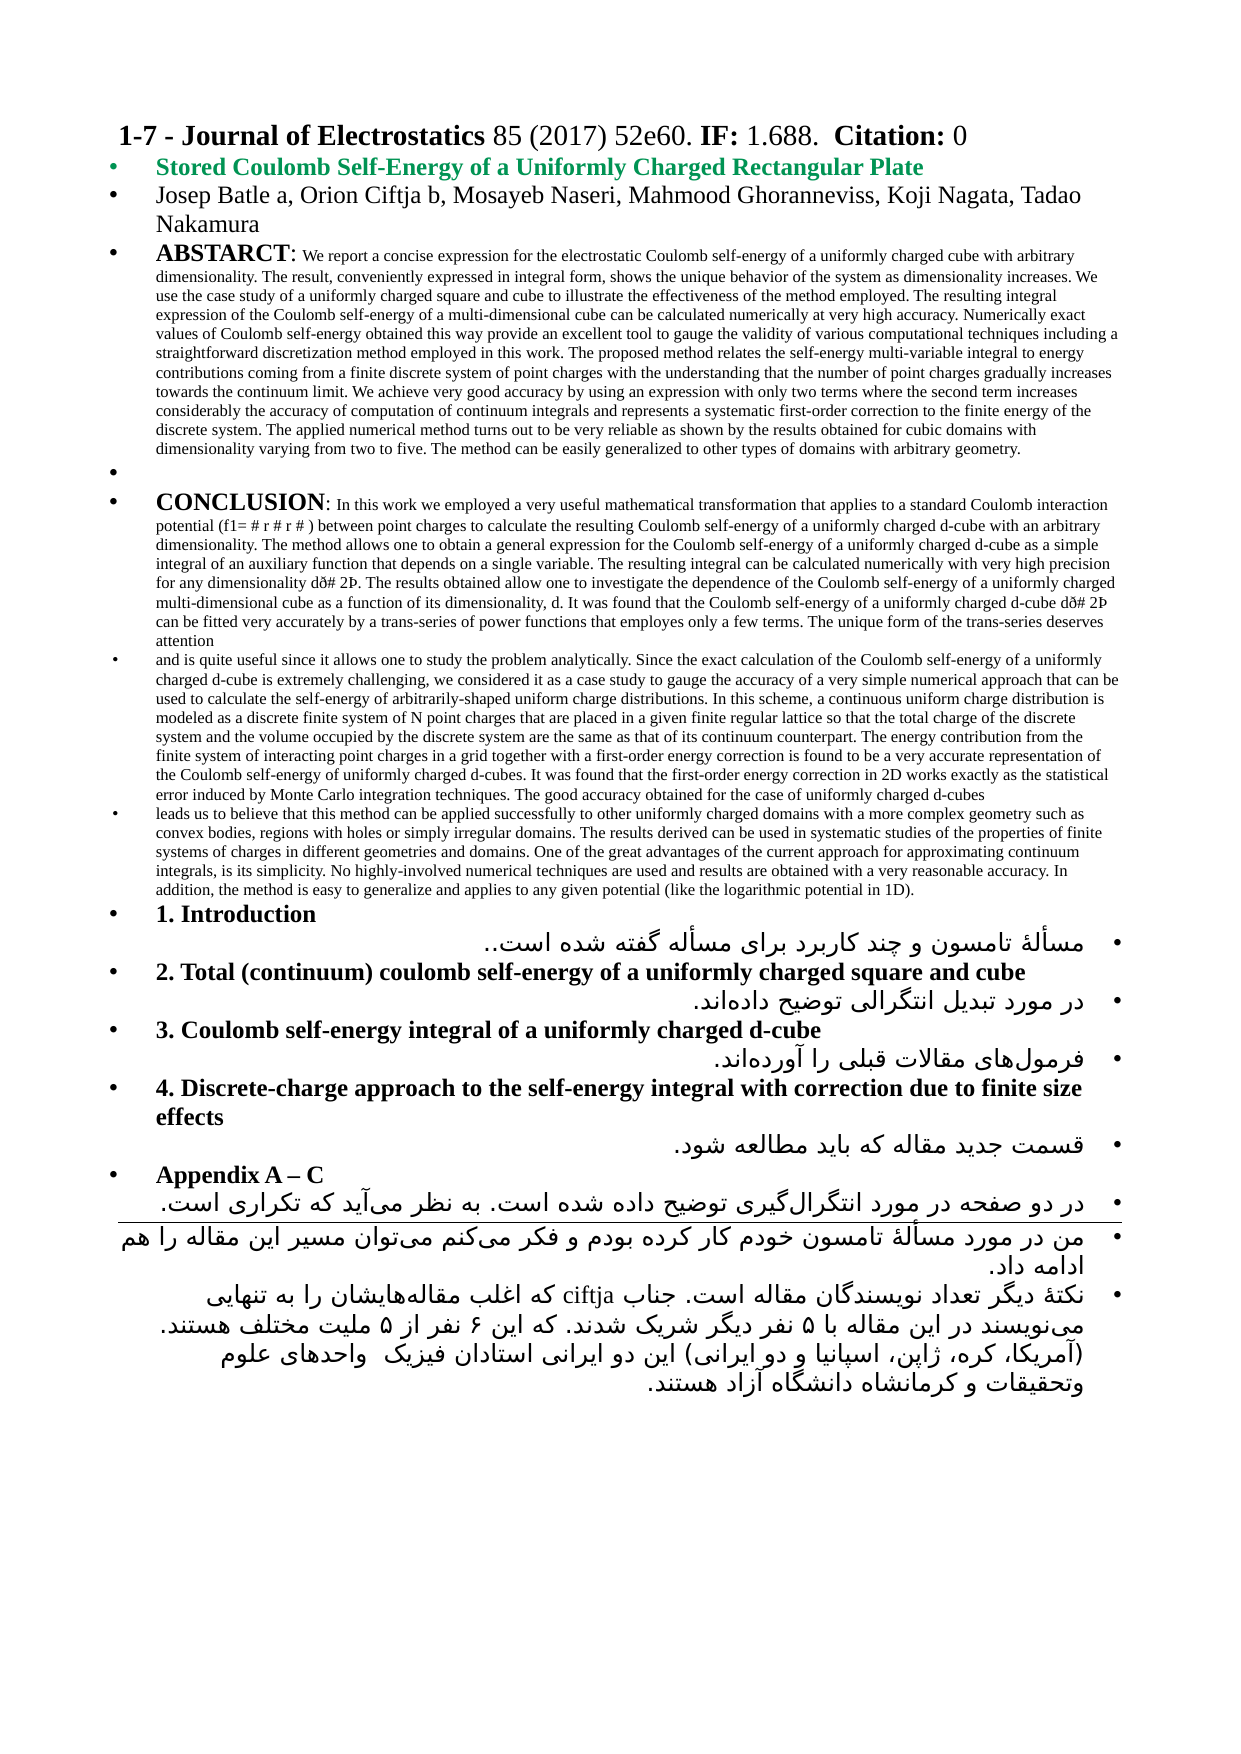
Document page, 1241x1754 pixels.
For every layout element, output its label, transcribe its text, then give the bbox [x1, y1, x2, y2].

list leads us to believe that this method can be applied successfully to other uniformly charged domains with a more complex geometry such as convex bodies, regions with holes or simply irregular domains. The results derived can be used in systematic studies of the properties of finite systems of charges in different geometries and domains. One of the great advantages of the current approach for approximating continuum integrals, is its simplicity. No highly-involved numerical techniques are used and results are obtained with a very reasonable accuracy. In addition, the method is easy to generalize and applies to any given potential (like the logarithmic potential in 1D). [118, 803, 1122, 899]
list 4. Discrete-charge approach to the self-energy integral with correction due to finite size effects [118, 1073, 1122, 1131]
list 2. Total (continuum) coulomb self-energy of a uniformly charged square and cube [118, 957, 1122, 986]
list قسمت جدید مقاله که باید مطالعه شود. [118, 1131, 1122, 1160]
list مسألهٔ تامسون و چند کاربرد برای مسأله گفته شده است.. [118, 928, 1122, 957]
list نکتهٔ دیگر تعداد نویسندگان مقاله است. جناب ciftja که اغلب مقاله‌هایشان را به تنهایی می‌نویسند در این مقاله با ۵ نفر دیگر شریک شدند. که این ۶ نفر از ۵ ملیت مختلف هستند. (آمریکا، کره، ژاپن، اسپانیا و دو ایرانی) این دو ایرانی استادان فیزیک واحدهای علوم وتحقیقات و کرمانشاه دانشگاه آزاد هستند. [118, 1281, 1122, 1397]
list 3. Coulomb self-energy integral of a uniformly charged d-cube [118, 1015, 1122, 1044]
list CONCLUSION: In this work we employed a very useful mathematical transformation that applies to a standard Coulomb interaction potential (f1= # r # r # ) between point charges to calculate the resulting Coulomb self-energy of a uniformly charged d-cube with an arbitrary dimensionality. The method allows one to obtain a general expression for the Coulomb self-energy of a uniformly charged d-cube as a simple integral of an auxiliary function that depends on a single variable. The resulting integral can be calculated numerically with very high precision for any dimensionality dð# 2Þ. The results obtained allow one to investigate the dependence of the Coulomb self-energy of a uniformly charged multi-dimensional cube as a function of its dimensionality, d. It was found that the Coulomb self-energy of a uniformly charged d-cube dð# 2Þ can be fitted very accurately by a trans-series of power functions that employes only a few terms. The unique form of the trans-series deserves attention [118, 487, 1122, 650]
text 1-7 - Journal of Electrostatics 85 (2017) 52e60. IF: 1.688. Citation: 0 [118, 118, 1122, 152]
list Appendix A – C [118, 1160, 1122, 1188]
list در دو صفحه در مورد انتگرال‌گیری توضیح داده شده است. به نظر می‌آید که تکراری است. [118, 1188, 1122, 1222]
list در مورد تبدیل انتگرالی توضیح داده‌اند. [118, 986, 1122, 1015]
list Stored Coulomb Self-Energy of a Uniformly Charged Rectangular Plate [118, 152, 1122, 180]
list 1. Introduction [118, 899, 1122, 928]
list من در مورد مسألهٔ تامسون خودم کار کرده بودم و فکر می‌کنم می‌توان مسیر این مقاله را هم ادامه داد. [118, 1223, 1122, 1281]
list ABSTARCT: We report a concise expression for the electrostatic Coulomb self-energy of a uniformly charged cube with arbitrary dimensionality. The result, conveniently expressed in integral form, shows the unique behavior of the system as dimensionality increases. We use the case study of a uniformly charged square and cube to illustrate the effectiveness of the method employed. The resulting integral expression of the Coulomb self-energy of a multi-dimensional cube can be calculated numerically at very high accuracy. Numerically exact values of Coulomb self-energy obtained this way provide an excellent tool to gauge the validity of various computational techniques including a straightforward discretization method employed in this work. The proposed method relates the self-energy multi-variable integral to energy contributions coming from a finite discrete system of point charges with the understanding that the number of point charges gradually increases towards the continuum limit. We achieve very good accuracy by using an expression with only two terms where the second term increases considerably the accuracy of computation of continuum integrals and represents a systematic first-order correction to the finite energy of the discrete system. The applied numerical method turns out to be very reliable as shown by the results obtained for cubic domains with dimensionality varying from two to five. The method can be easily generalized to other types of domains with arbitrary geometry. [118, 238, 1122, 458]
list and is quite useful since it allows one to study the problem analytically. Since the exact calculation of the Coulomb self-energy of a uniformly charged d-cube is extremely challenging, we considered it as a case study to gauge the accuracy of a very simple numerical approach that can be used to calculate the self-energy of arbitrarily-shaped uniform charge distributions. In this scheme, a continuous uniform charge distribution is modeled as a discrete finite system of N point charges that are placed in a given finite regular lattice so that the total charge of the discrete system and the volume occupied by the discrete system are the same as that of its continuum counterpart. The energy contribution from the finite system of interacting point charges in a grid together with a first-order energy correction is found to be a very accurate representation of the Coulomb self-energy of uniformly charged d-cubes. It was found that the first-order energy correction in 2D works exactly as the statistical error induced by Monte Carlo integration techniques. The good accuracy obtained for the case of uniformly charged d-cubes [118, 650, 1122, 803]
list Josep Batle a, Orion Ciftja b, Mosayeb Naseri, Mahmood Ghoranneviss, Koji Nagata, Tadao Nakamura [118, 180, 1122, 238]
list فرمول‌های مقالات قبلی را آورده‌اند. [118, 1044, 1122, 1073]
